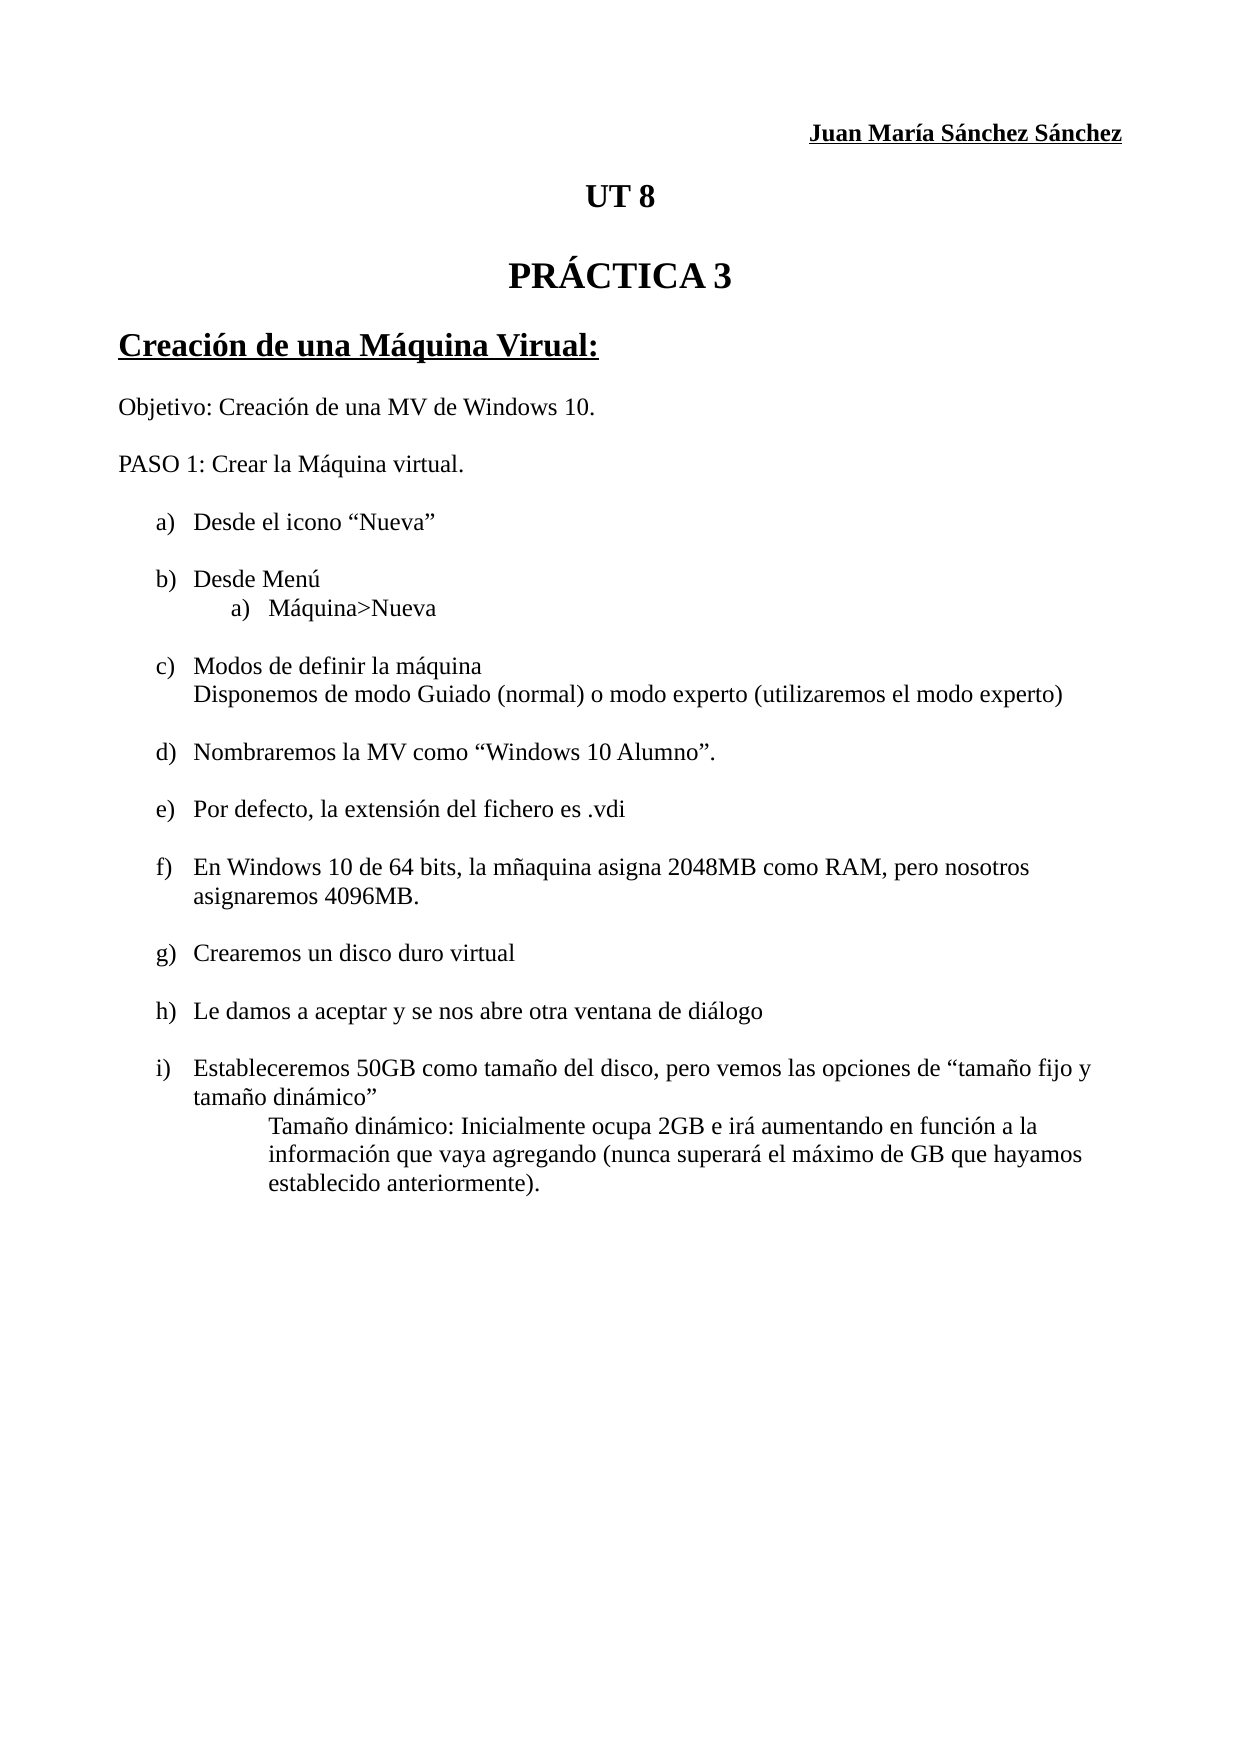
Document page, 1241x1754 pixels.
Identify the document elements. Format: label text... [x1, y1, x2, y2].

list Crearemos un disco duro virtual [156, 938, 1122, 967]
list En Windows 10 de 64 bits, la mñaquina asigna 2048MB como RAM, pero nosotros asignaremos 4096MB. [156, 852, 1122, 909]
list Tamaño dinámico: Inicialmente ocupa 2GB e irá aumentando en función a la información que vaya agregando (nunca superará el máximo de GB que hayamos establecido anteriormente). [231, 1111, 1122, 1197]
list Estableceremos 50GB como tamaño del disco, pero vemos las opciones de “tamaño fijo y tamaño dinámico” [156, 1053, 1122, 1111]
text PASO 1: Crear la Máquina virtual. [118, 449, 1122, 478]
text Creación de una Máquina Virual: [118, 325, 1122, 363]
text PRÁCTICA 3 [118, 253, 1122, 296]
list Modos de definir la máquina [156, 651, 1122, 679]
text Objetivo: Creación de una MV de Windows 10. [118, 392, 1122, 421]
list Máquina>Nueva [231, 593, 1122, 622]
list Desde el icono “Nueva” [156, 507, 1122, 536]
list Disponemos de modo Guiado (normal) o modo experto (utilizaremos el modo experto) [156, 679, 1122, 708]
list Desde Menú [156, 564, 1122, 593]
text UT 8 [118, 176, 1122, 215]
list Le damos a aceptar y se nos abre otra ventana de diálogo [156, 996, 1122, 1024]
list Por defecto, la extensión del fichero es .vdi [156, 794, 1122, 823]
list Nombraremos la MV como “Windows 10 Alumno”. [156, 737, 1122, 766]
